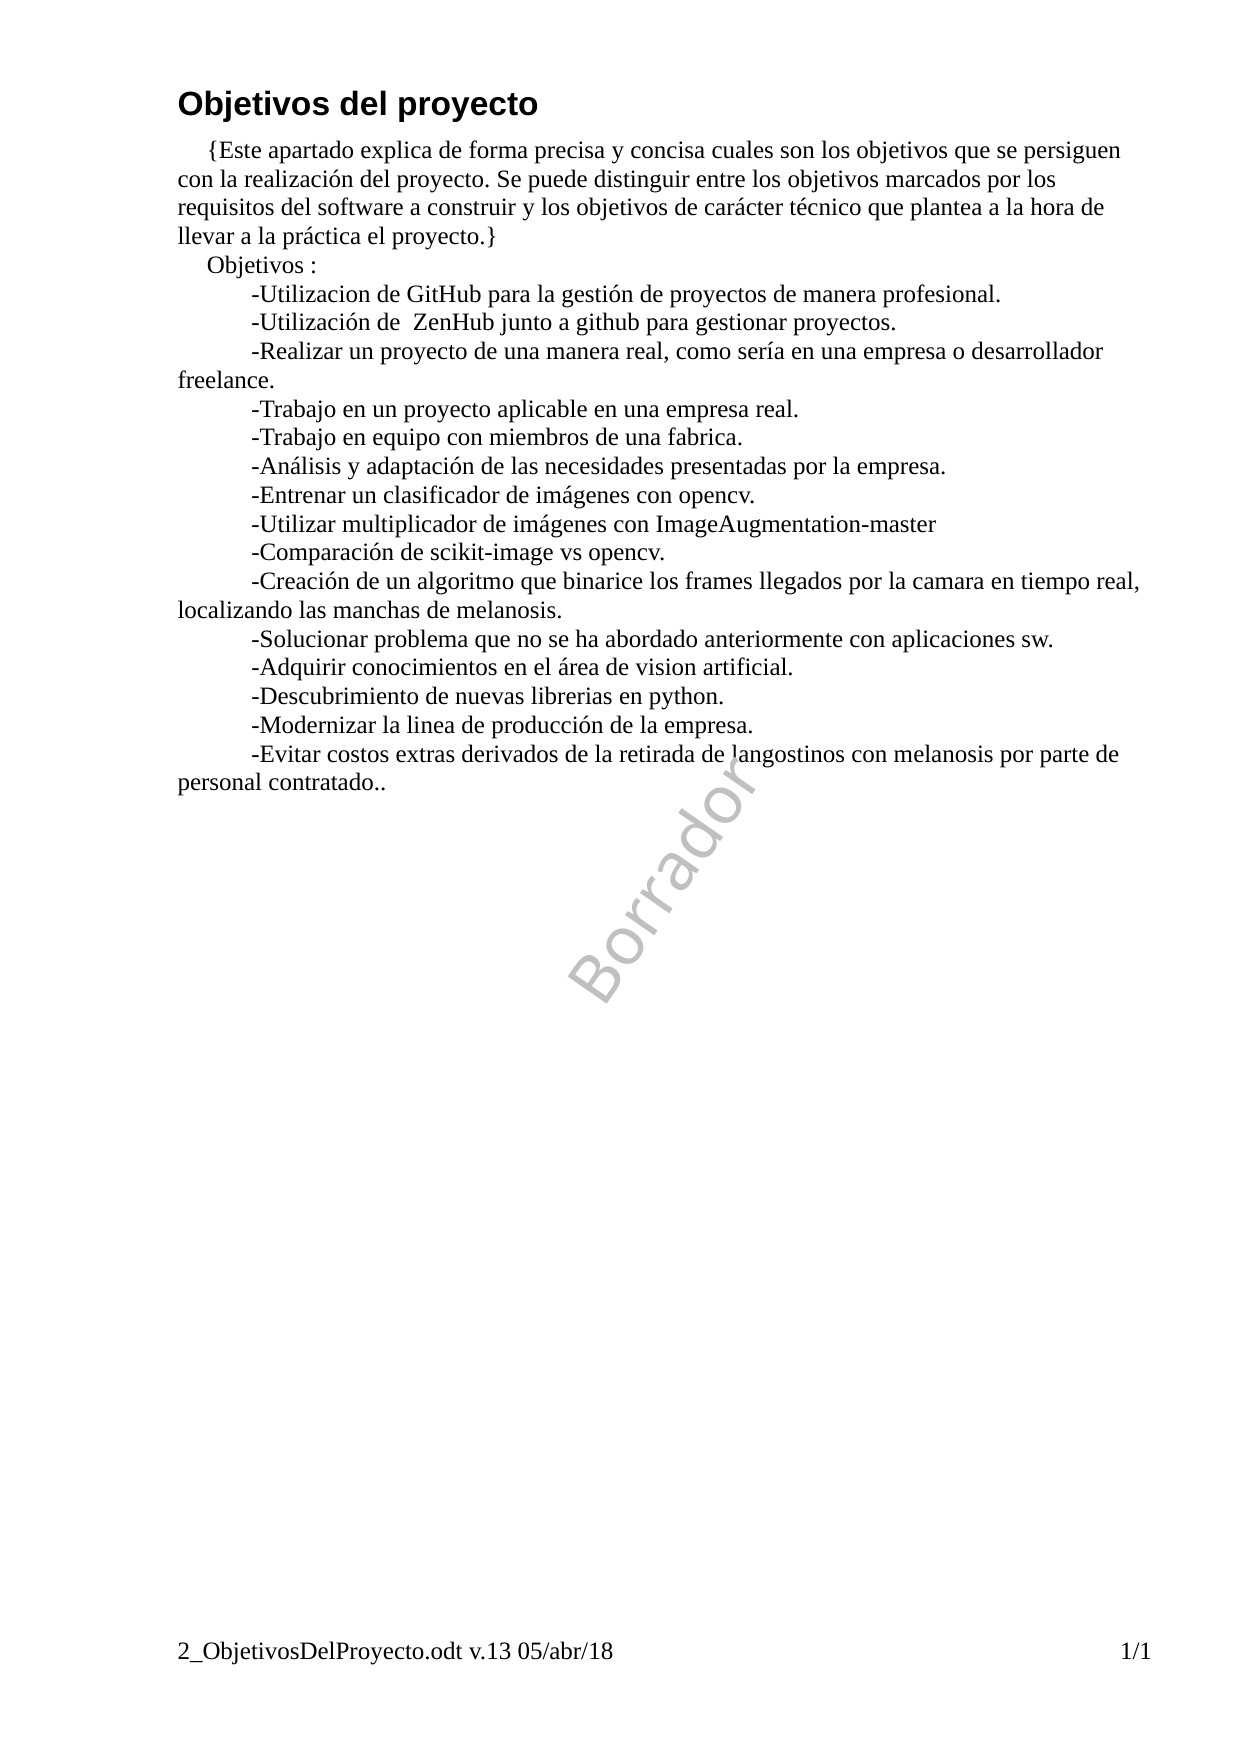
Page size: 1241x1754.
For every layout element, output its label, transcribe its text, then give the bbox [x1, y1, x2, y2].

text -Evitar costos extras derivados de la retirada de langostinos con melanosis por parte de personal contratado.. [177, 739, 1152, 796]
text -Utilizar multiplicador de imágenes con ImageAugmentation-master [177, 509, 1152, 537]
text -Descubrimiento de nuevas librerias en python. [177, 681, 1152, 710]
text -Trabajo en equipo con miembros de una fabrica. [177, 422, 1152, 451]
text -Análisis y adaptación de las necesidades presentadas por la empresa. [177, 451, 1152, 480]
text -Utilización de ZenHub junto a github para gestionar proyectos. [177, 307, 1152, 336]
text -Adquirir conocimientos en el área de vision artificial. [177, 652, 1152, 681]
text -Utilizacion de GitHub para la gestión de proyectos de manera profesional. [177, 279, 1152, 307]
subtitle Objetivos del proyecto [177, 84, 1152, 122]
text -Trabajo en un proyecto aplicable en una empresa real. [177, 394, 1152, 422]
text -Comparación de scikit-image vs opencv. [177, 537, 1152, 566]
text -Modernizar la linea de producción de la empresa. [177, 710, 1152, 739]
text Objetivos : [177, 250, 1152, 279]
text {Este apartado explica de forma precisa y concisa cuales son los objetivos que se persiguen con la realización del proyecto. Se puede distinguir entre los objetivos marcados por los requisitos del software a construir y los objetivos de carácter técnico que plantea a la hora de llevar a la práctica el proyecto.} [177, 135, 1152, 250]
text -Creación de un algoritmo que binarice los frames llegados por la camara en tiempo real, localizando las manchas de melanosis. [177, 566, 1152, 624]
text -Entrenar un clasificador de imágenes con opencv. [177, 480, 1152, 509]
text -Realizar un proyecto de una manera real, como sería en una empresa o desarrollador freelance. [177, 336, 1152, 394]
text -Solucionar problema que no se ha abordado anteriormente con aplicaciones sw. [177, 624, 1152, 652]
